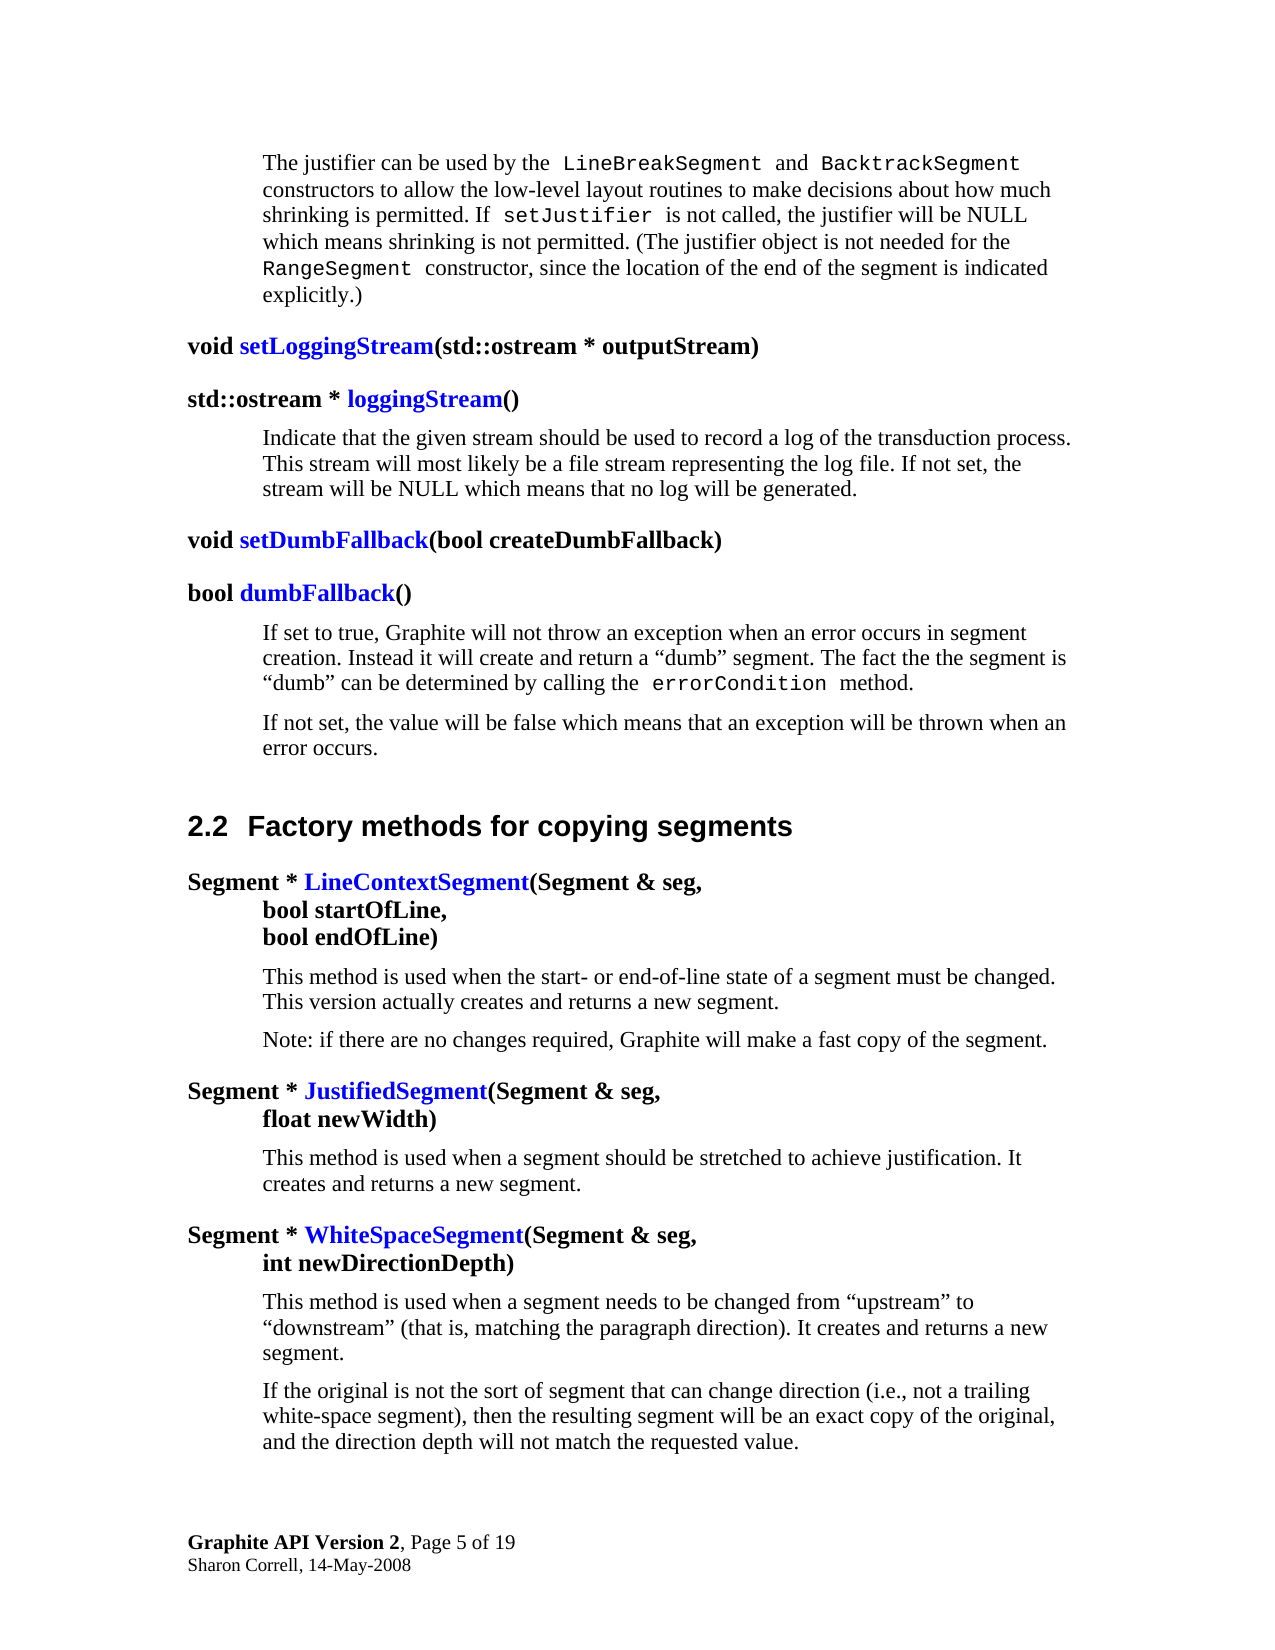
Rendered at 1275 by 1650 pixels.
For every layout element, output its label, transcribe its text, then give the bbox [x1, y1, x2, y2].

text If not set, the value will be false which means that an exception will be thrown when an error occurs. [262, 709, 1087, 760]
text Segment * LineContextSegment(Segment & seg, bool startOfLine, bool endOfLine) [187, 868, 1087, 951]
text Note: if there are no changes required, Graphite will make a fast copy of the segment. [262, 1027, 1087, 1052]
text bool dumbFallback() [187, 579, 1087, 607]
text Segment * WhiteSpaceSegment(Segment & seg, int newDirectionDepth) [187, 1221, 1087, 1277]
text void setLoggingStream(std::ostream * outputStream) [187, 332, 1087, 360]
text If the original is not the sort of segment that can change direction (i.e., not a trailing white-space segment), then the resulting segment will be an exact copy of the original, and the direction depth will not match the requested value. [262, 1378, 1087, 1454]
text This method is used when a segment needs to be changed from “upstream” to “downstream” (that is, matching the paragraph direction). It creates and returns a new segment. [262, 1289, 1087, 1365]
text If set to true, Graphite will not throw an exception when an error occurs in segment creation. Instead it will create and return a “dumb” segment. The fact the the segment is “dumb” can be determined by calling the errorCondition method. [262, 619, 1087, 697]
text Segment * JustifiedSegment(Segment & seg, float newWidth) [187, 1077, 1087, 1133]
subtitle Factory methods for copying segments [187, 810, 1087, 843]
text This method is used when a segment should be stretched to achieve justification. It creates and returns a new segment. [262, 1145, 1087, 1196]
text This method is used when the start- or end-of-line state of a segment must be changed. This version actually creates and returns a new segment. [262, 964, 1087, 1014]
text Indicate that the given stream should be used to record a log of the transduction process. This stream will most likely be a file stream representing the log file. If not set, the stream will be NULL which means that no log will be generated. [262, 425, 1087, 502]
text The justifier can be used by the LineBreakSegment and BacktrackSegment constructors to allow the low-level layout routines to make decisions about how much shrinking is permitted. If setJustifier is not called, the justifier will be NULL which means shrinking is not permitted. (The justifier object is not needed for the RangeSegment constructor, since the location of the end of the segment is indicated explicitly.) [262, 150, 1087, 307]
text void setDumbFallback(bool createDumbFallback) [187, 527, 1087, 554]
text std::ostream * loggingStream() [187, 385, 1087, 413]
